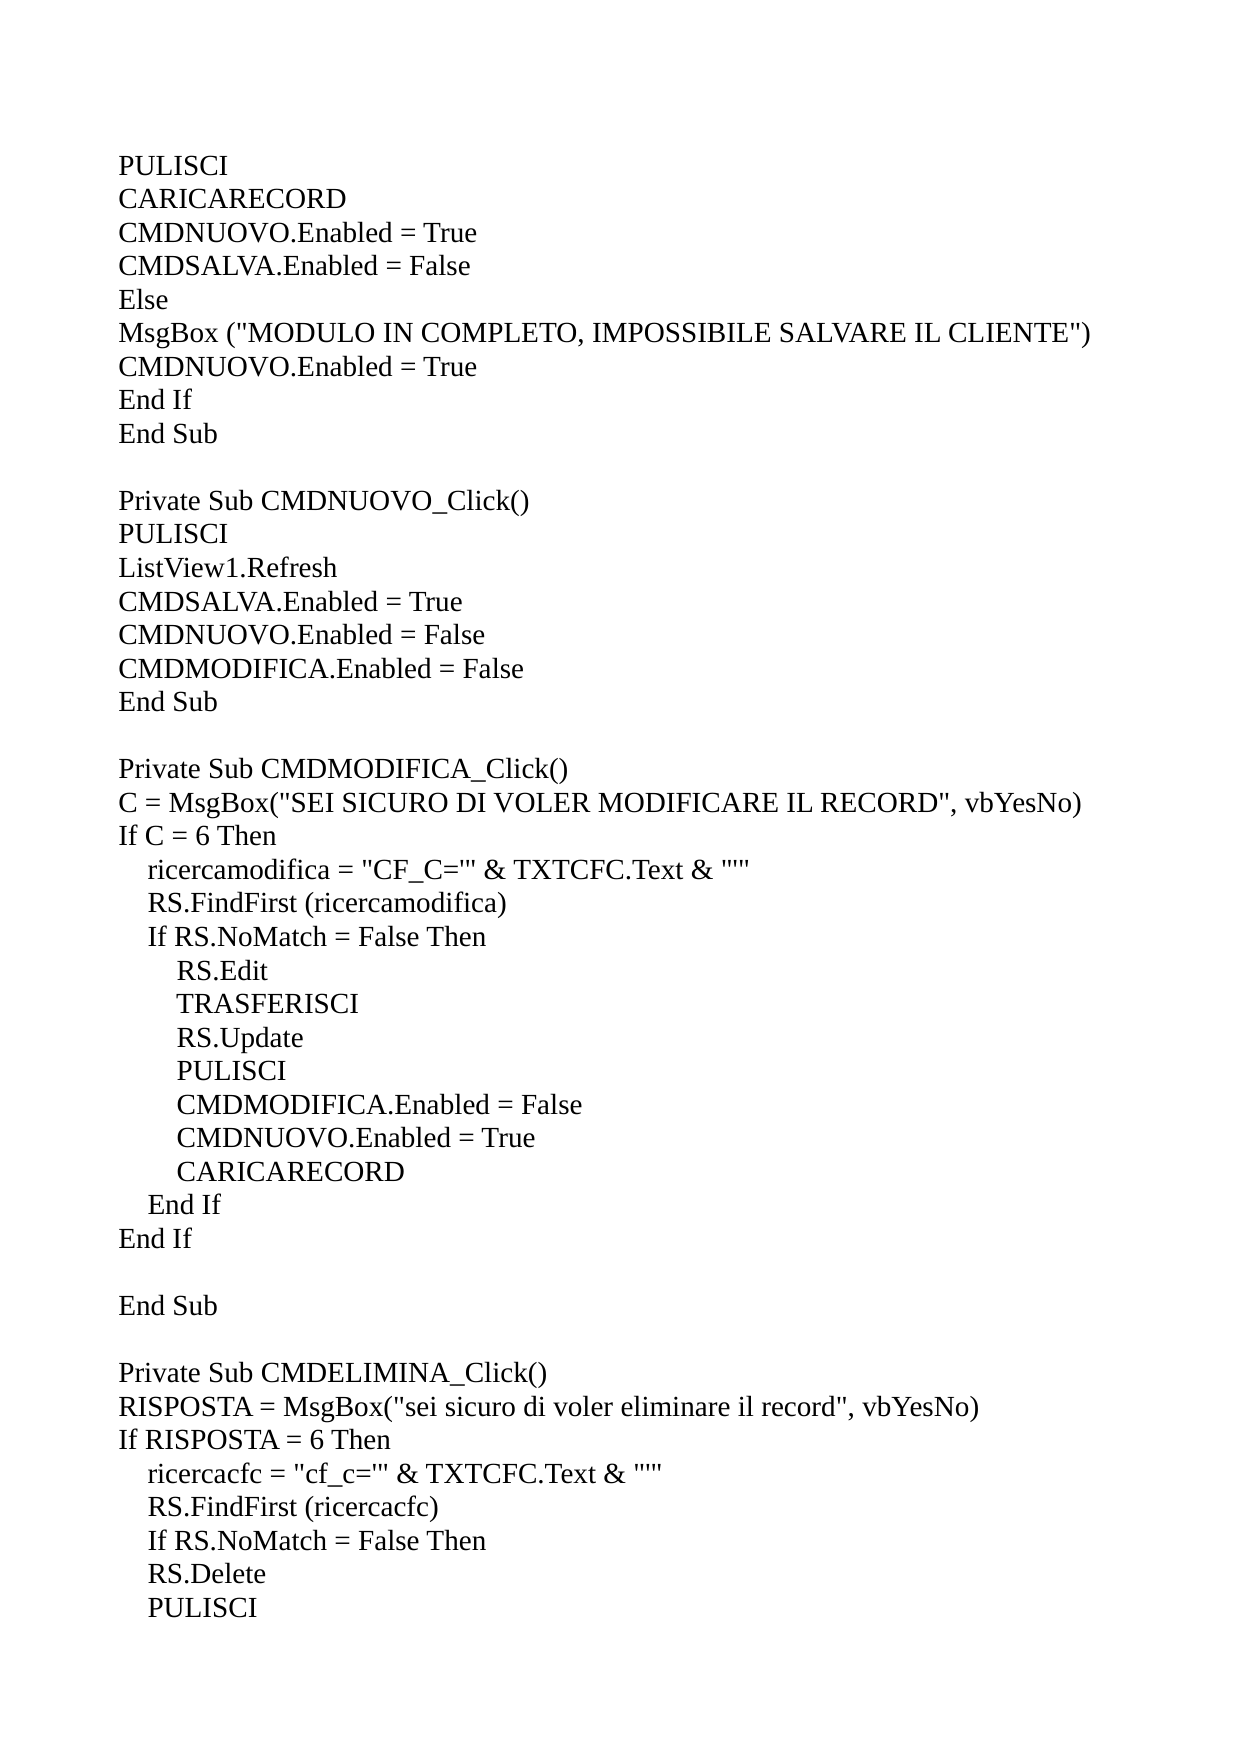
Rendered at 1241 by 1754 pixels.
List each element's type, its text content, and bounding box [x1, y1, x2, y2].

text PULISCI [118, 1053, 1122, 1087]
text End If [118, 382, 1122, 416]
text RS.Edit [118, 953, 1122, 986]
text Else [118, 282, 1122, 315]
text CARICARECORD [118, 181, 1122, 215]
text CARICARECORD [118, 1154, 1122, 1187]
text RISPOSTA = MsgBox("sei sicuro di voler eliminare il record", vbYesNo) [118, 1389, 1122, 1422]
text PULISCI [118, 148, 1122, 181]
text If RS.NoMatch = False Then [118, 1523, 1122, 1556]
text CMDSALVA.Enabled = False [118, 248, 1122, 282]
text ListView1.Refresh [118, 550, 1122, 584]
text End Sub [118, 684, 1122, 718]
text CMDSALVA.Enabled = True [118, 584, 1122, 617]
text Private Sub CMDMODIFICA_Click() [118, 751, 1122, 785]
text End Sub [118, 1288, 1122, 1322]
text RS.Update [118, 1020, 1122, 1053]
text CMDNUOVO.Enabled = False [118, 617, 1122, 651]
text RS.Delete [118, 1556, 1122, 1590]
text PULISCI [118, 1590, 1122, 1623]
text CMDNUOVO.Enabled = True [118, 349, 1122, 382]
text If RS.NoMatch = False Then [118, 919, 1122, 953]
text Private Sub CMDNUOVO_Click() [118, 483, 1122, 517]
text MsgBox ("MODULO IN COMPLETO, IMPOSSIBILE SALVARE IL CLIENTE") [118, 315, 1122, 349]
text RS.FindFirst (ricercacfc) [118, 1489, 1122, 1523]
text ricercacfc = "cf_c='" & TXTCFC.Text & "'" [118, 1456, 1122, 1489]
text End If [118, 1221, 1122, 1254]
text Private Sub CMDELIMINA_Click() [118, 1355, 1122, 1389]
text CMDNUOVO.Enabled = True [118, 1120, 1122, 1154]
text End If [118, 1187, 1122, 1221]
text TRASFERISCI [118, 986, 1122, 1020]
text C = MsgBox("SEI SICURO DI VOLER MODIFICARE IL RECORD", vbYesNo) [118, 785, 1122, 818]
text If RISPOSTA = 6 Then [118, 1422, 1122, 1456]
text End Sub [118, 416, 1122, 449]
text CMDMODIFICA.Enabled = False [118, 651, 1122, 684]
text CMDNUOVO.Enabled = True [118, 215, 1122, 248]
text CMDMODIFICA.Enabled = False [118, 1087, 1122, 1120]
text RS.FindFirst (ricercamodifica) [118, 886, 1122, 919]
text PULISCI [118, 517, 1122, 550]
text If C = 6 Then [118, 818, 1122, 852]
text ricercamodifica = "CF_C='" & TXTCFC.Text & "'" [118, 852, 1122, 886]
